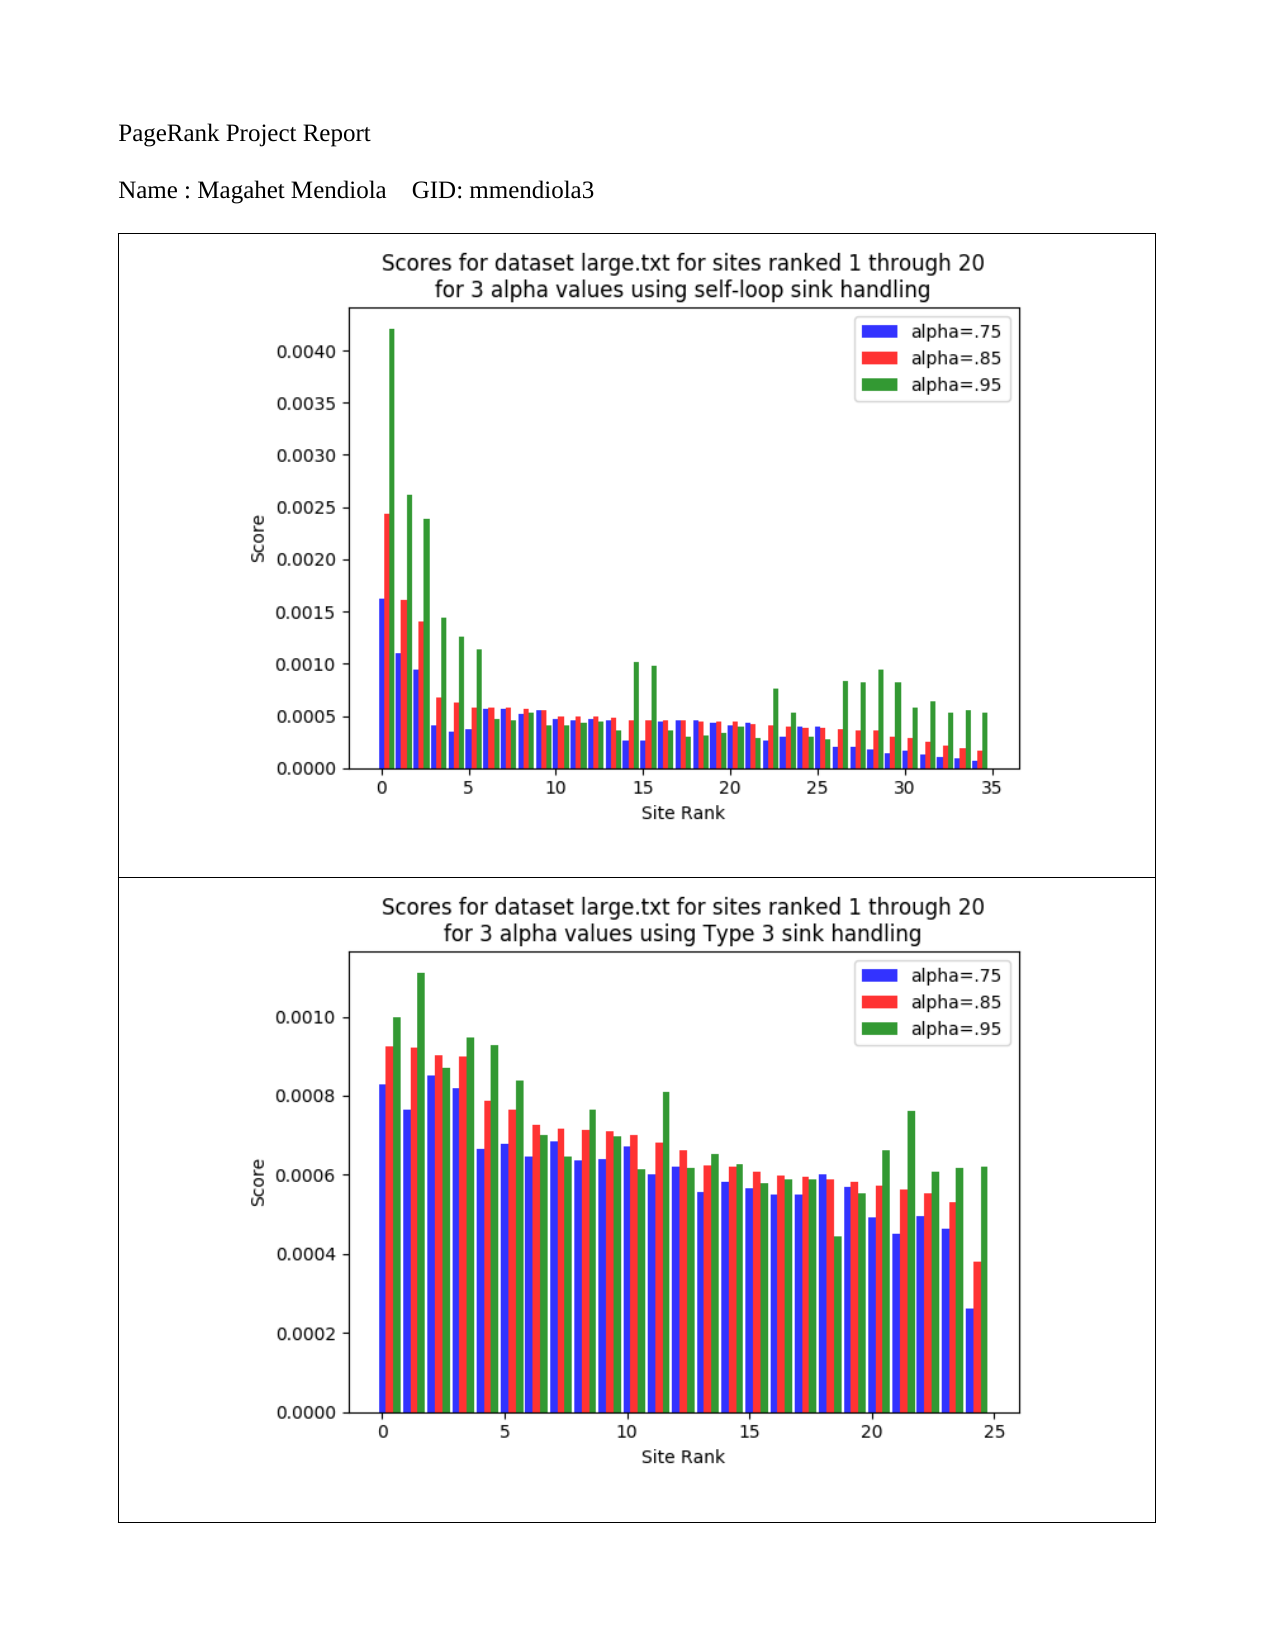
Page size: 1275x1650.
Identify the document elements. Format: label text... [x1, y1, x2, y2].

text PageRank Project Report [118, 118, 1157, 176]
picture [232, 234, 1042, 842]
picture [232, 878, 1042, 1486]
text Name : Magahet Mendiola GID: mmendiola3 [118, 176, 1157, 204]
table_cell [119, 878, 1155, 1522]
table_header [119, 234, 1155, 877]
